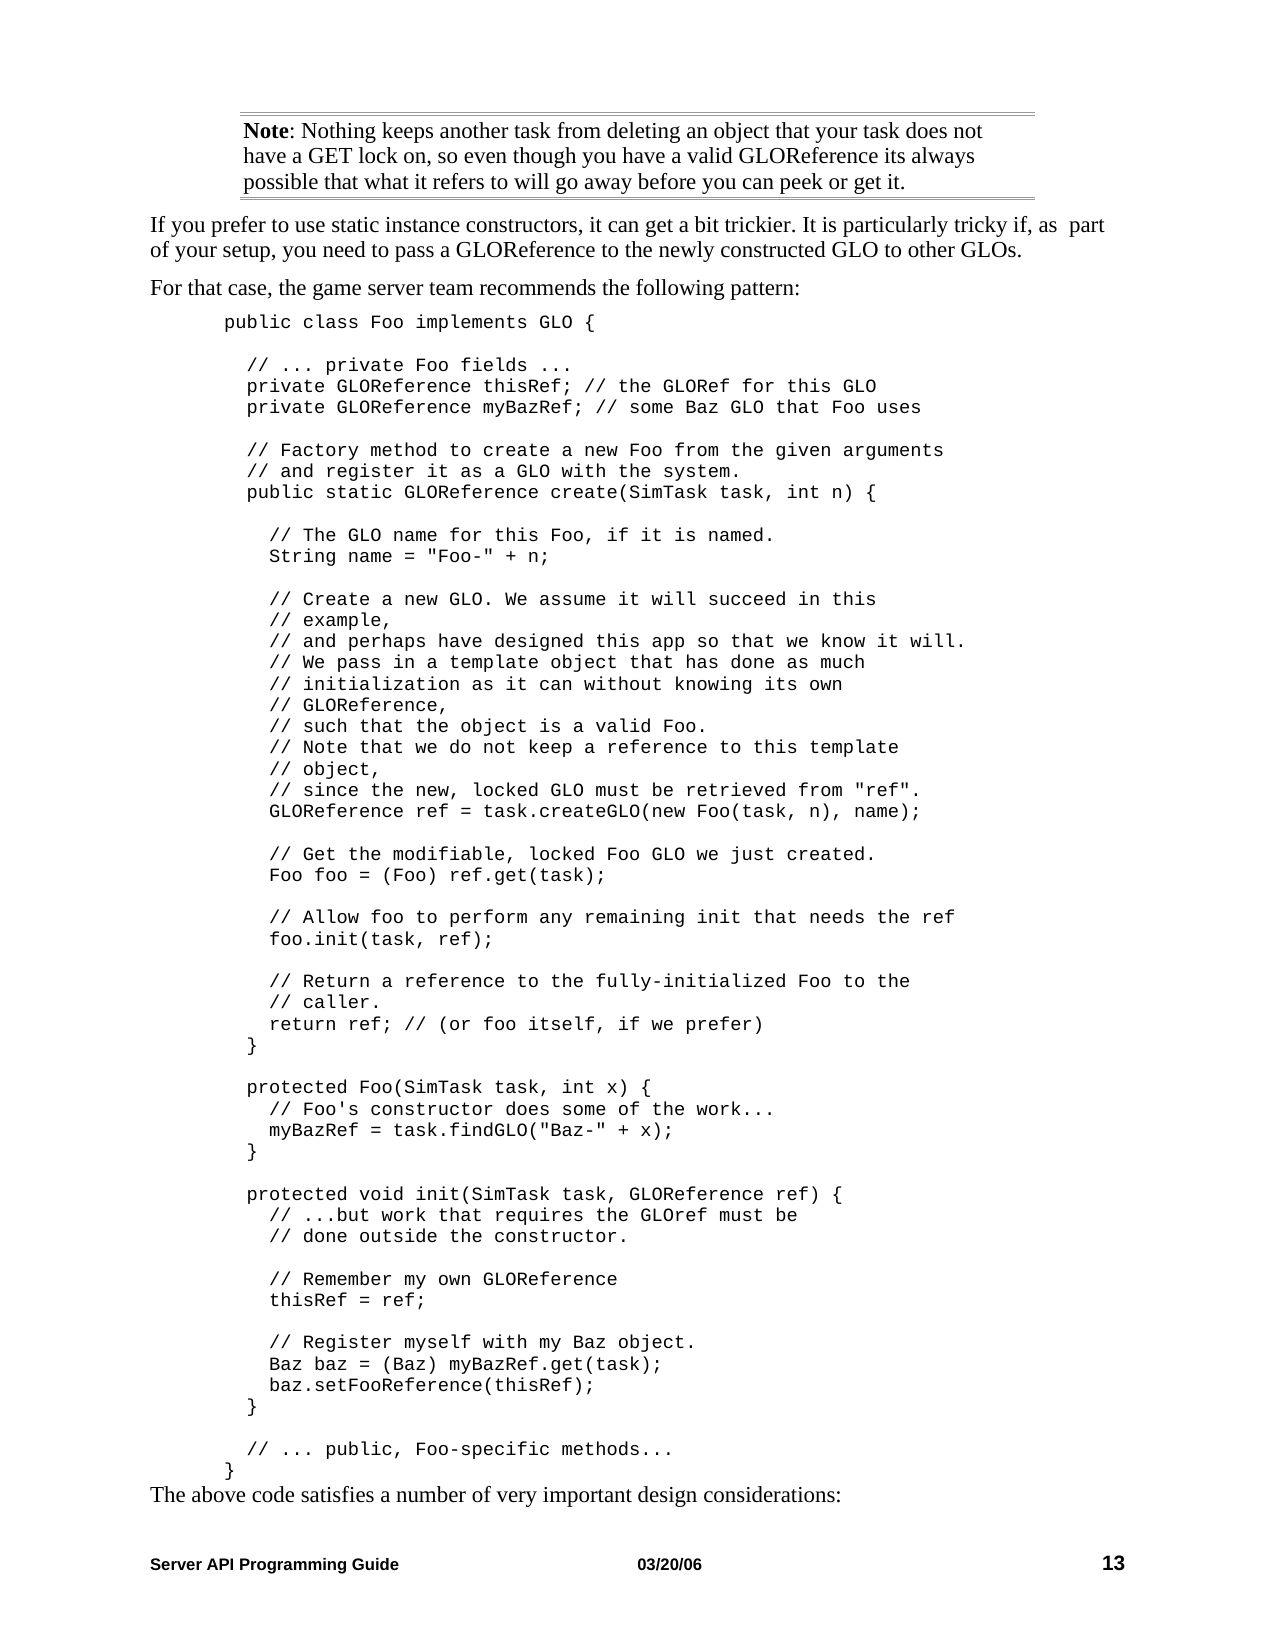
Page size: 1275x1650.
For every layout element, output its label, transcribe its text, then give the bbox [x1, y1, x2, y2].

text // GLOReference, [224, 696, 1066, 717]
text // done outside the constructor. [224, 1227, 1066, 1248]
text // Register myself with my Baz object. [224, 1333, 1066, 1354]
text // ...but work that requires the GLOref must be [224, 1206, 1066, 1227]
text return ref; // (or foo itself, if we prefer) [224, 1014, 1066, 1036]
text // Allow foo to perform any remaining init that needs the ref [224, 908, 1066, 929]
text // and register it as a GLO with the system. [224, 462, 1066, 483]
text protected void init(SimTask task, GLOReference ref) { [224, 1184, 1066, 1206]
text // ... public, Foo-specific methods... [224, 1439, 1066, 1461]
text // since the new, locked GLO must be retrieved from "ref". [224, 781, 1066, 802]
text } [224, 1461, 1066, 1482]
text private GLOReference myBazRef; // some Baz GLO that Foo uses [224, 398, 1066, 419]
text // Factory method to create a new Foo from the given arguments [224, 441, 1066, 462]
text myBazRef = task.findGLO("Baz-" + x); [224, 1121, 1066, 1142]
text Foo foo = (Foo) ref.get(task); [224, 866, 1066, 887]
text // We pass in a template object that has done as much [224, 653, 1066, 674]
text private GLOReference thisRef; // the GLORef for this GLO [224, 377, 1066, 398]
text // initialization as it can without knowing its own [224, 674, 1066, 696]
text // The GLO name for this Foo, if it is named. [224, 526, 1066, 547]
text // such that the object is a valid Foo. [224, 717, 1066, 738]
text If you prefer to use static instance constructors, it can get a bit trickier. It is particularly tricky if, as part of your setup, you need to pass a GLOReference to the newly constructed GLO to other GLOs. [150, 212, 1125, 263]
text // and perhaps have designed this app so that we know it will. [224, 632, 1066, 653]
text The above code satisfies a number of very important design considerations: [150, 1482, 1125, 1507]
text public class Foo implements GLO { [224, 313, 1066, 334]
text thisRef = ref; [224, 1291, 1066, 1312]
text baz.setFooReference(thisRef); [224, 1376, 1066, 1397]
text // Foo's constructor does some of the work... [224, 1099, 1066, 1121]
text foo.init(task, ref); [224, 929, 1066, 951]
text String name = "Foo-" + n; [224, 547, 1066, 568]
text For that case, the game server team recommends the following pattern: [150, 275, 1125, 301]
text // Remember my own GLOReference [224, 1269, 1066, 1291]
text // Get the modifiable, locked Foo GLO we just created. [224, 844, 1066, 866]
text Baz baz = (Baz) myBazRef.get(task); [224, 1354, 1066, 1376]
text protected Foo(SimTask task, int x) { [224, 1078, 1066, 1099]
text // Return a reference to the fully-initialized Foo to the [224, 972, 1066, 993]
text } [224, 1036, 1066, 1057]
text Note: Nothing keeps another task from deleting an object that your task does not have a GET lock on, so even though you have a valid GLOReference its always possible that what it refers to will go away before you can peek or get it. [240, 116, 1035, 197]
text // ... private Foo fields ... [224, 356, 1066, 377]
text // Create a new GLO. We assume it will succeed in this [224, 589, 1066, 611]
text // caller. [224, 993, 1066, 1014]
text // example, [224, 611, 1066, 632]
text public static GLOReference create(SimTask task, int n) { [224, 483, 1066, 504]
text } [224, 1142, 1066, 1163]
text GLOReference ref = task.createGLO(new Foo(task, n), name); [224, 802, 1066, 823]
text } [224, 1397, 1066, 1418]
text // object, [224, 759, 1066, 781]
text // Note that we do not keep a reference to this template [224, 738, 1066, 759]
